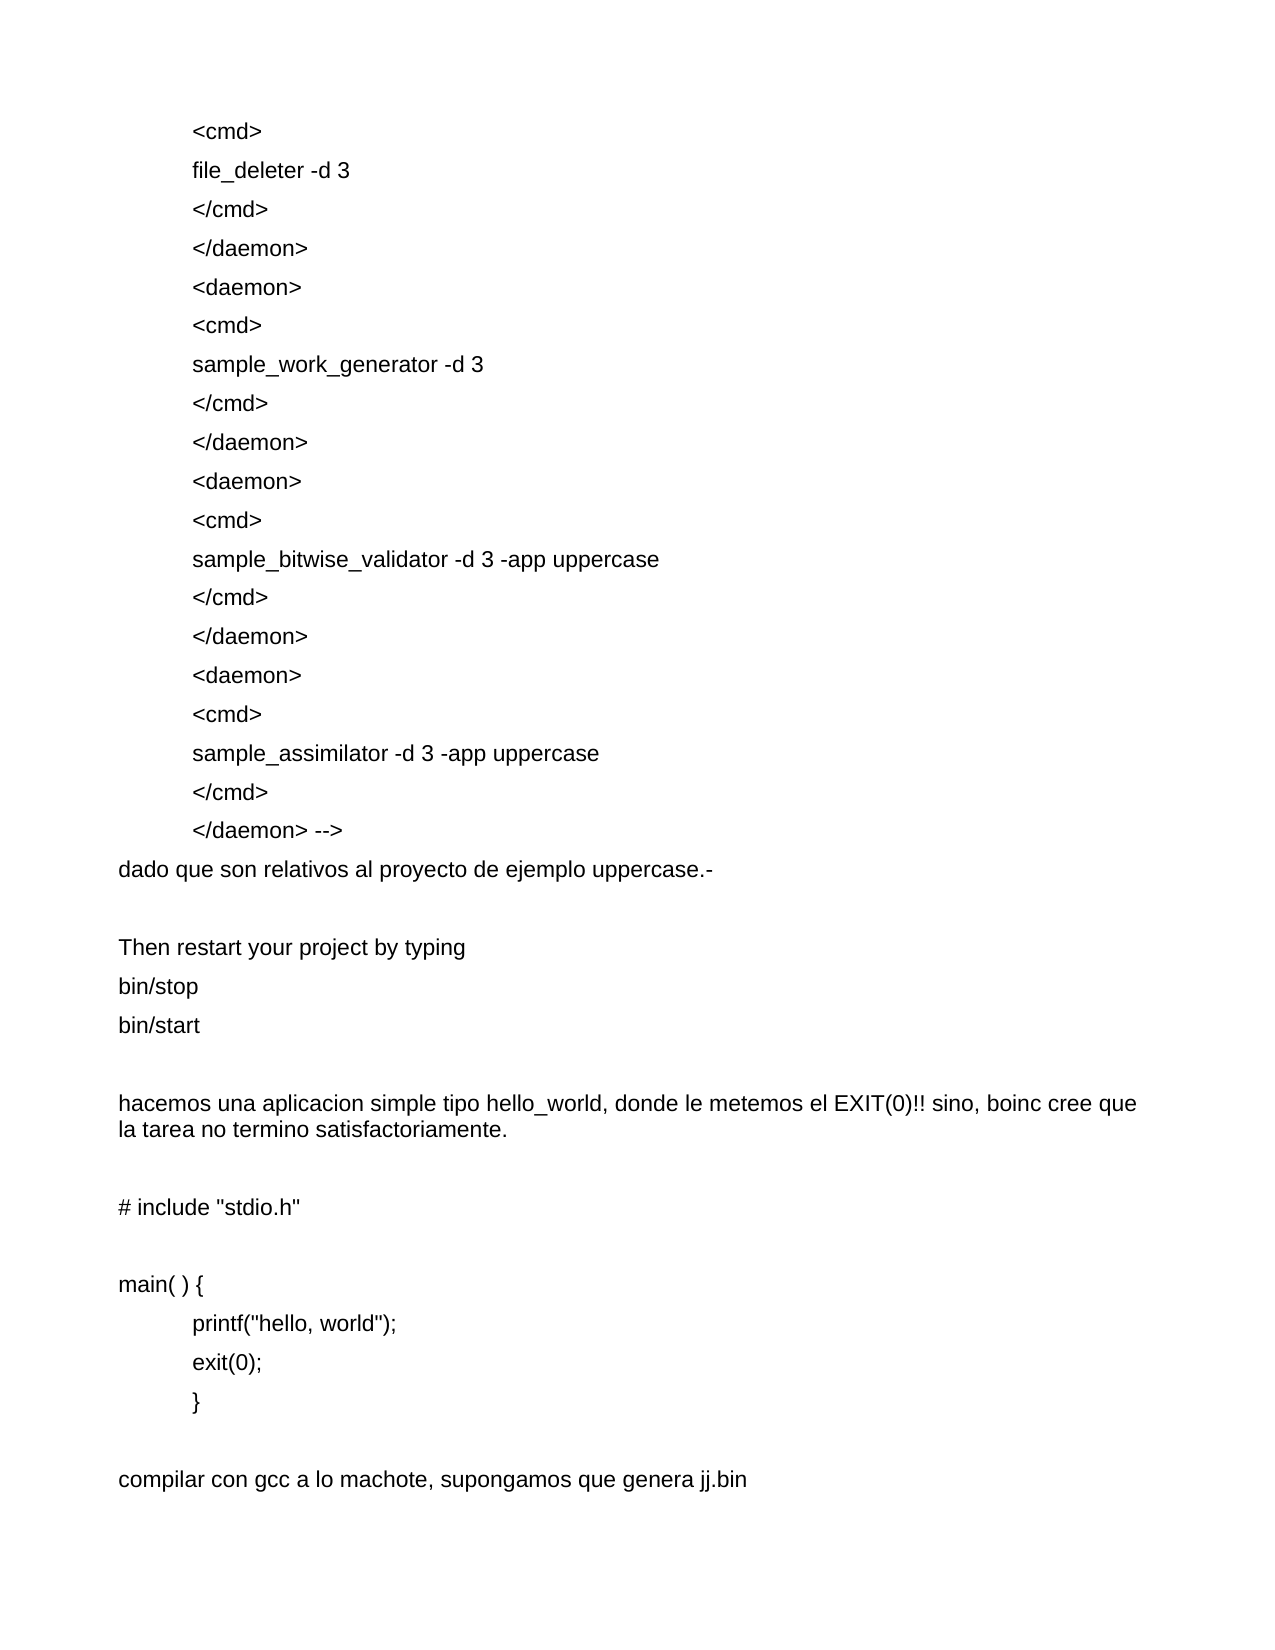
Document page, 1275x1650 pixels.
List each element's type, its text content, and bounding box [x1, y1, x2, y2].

text file_deleter -d 3 [118, 157, 1157, 183]
text compilar con gcc a lo machote, supongamos que genera jj.bin [118, 1466, 1157, 1492]
text } [118, 1388, 1157, 1414]
text </cmd> [118, 779, 1157, 805]
text bin/start [118, 1012, 1157, 1038]
text # include "stdio.h" [118, 1193, 1157, 1220]
text <daemon> [118, 468, 1157, 494]
text </cmd> [118, 584, 1157, 611]
text sample_assimilator -d 3 -app uppercase [118, 740, 1157, 766]
text printf("hello, world"); [118, 1310, 1157, 1336]
text </daemon> [118, 623, 1157, 649]
text Then restart your project by typing [118, 934, 1157, 960]
text main( ) { [118, 1271, 1157, 1298]
text <daemon> [118, 273, 1157, 300]
text bin/stop [118, 973, 1157, 999]
text exit(0); [118, 1349, 1157, 1375]
text <daemon> [118, 662, 1157, 688]
text <cmd> [118, 507, 1157, 533]
text </daemon> [118, 429, 1157, 455]
text </daemon> [118, 235, 1157, 261]
text <cmd> [118, 118, 1157, 144]
text </cmd> [118, 196, 1157, 222]
text sample_bitwise_validator -d 3 -app uppercase [118, 546, 1157, 572]
text sample_work_generator -d 3 [118, 351, 1157, 378]
text dado que son relativos al proyecto de ejemplo uppercase.- [118, 856, 1157, 883]
text </cmd> [118, 390, 1157, 416]
text <cmd> [118, 701, 1157, 727]
text </daemon> --> [118, 817, 1157, 844]
text hacemos una aplicacion simple tipo hello_world, donde le metemos el EXIT(0)!! sino, boinc cree que la tarea no termino satisfactoriamente. [118, 1089, 1157, 1142]
text <cmd> [118, 312, 1157, 339]
